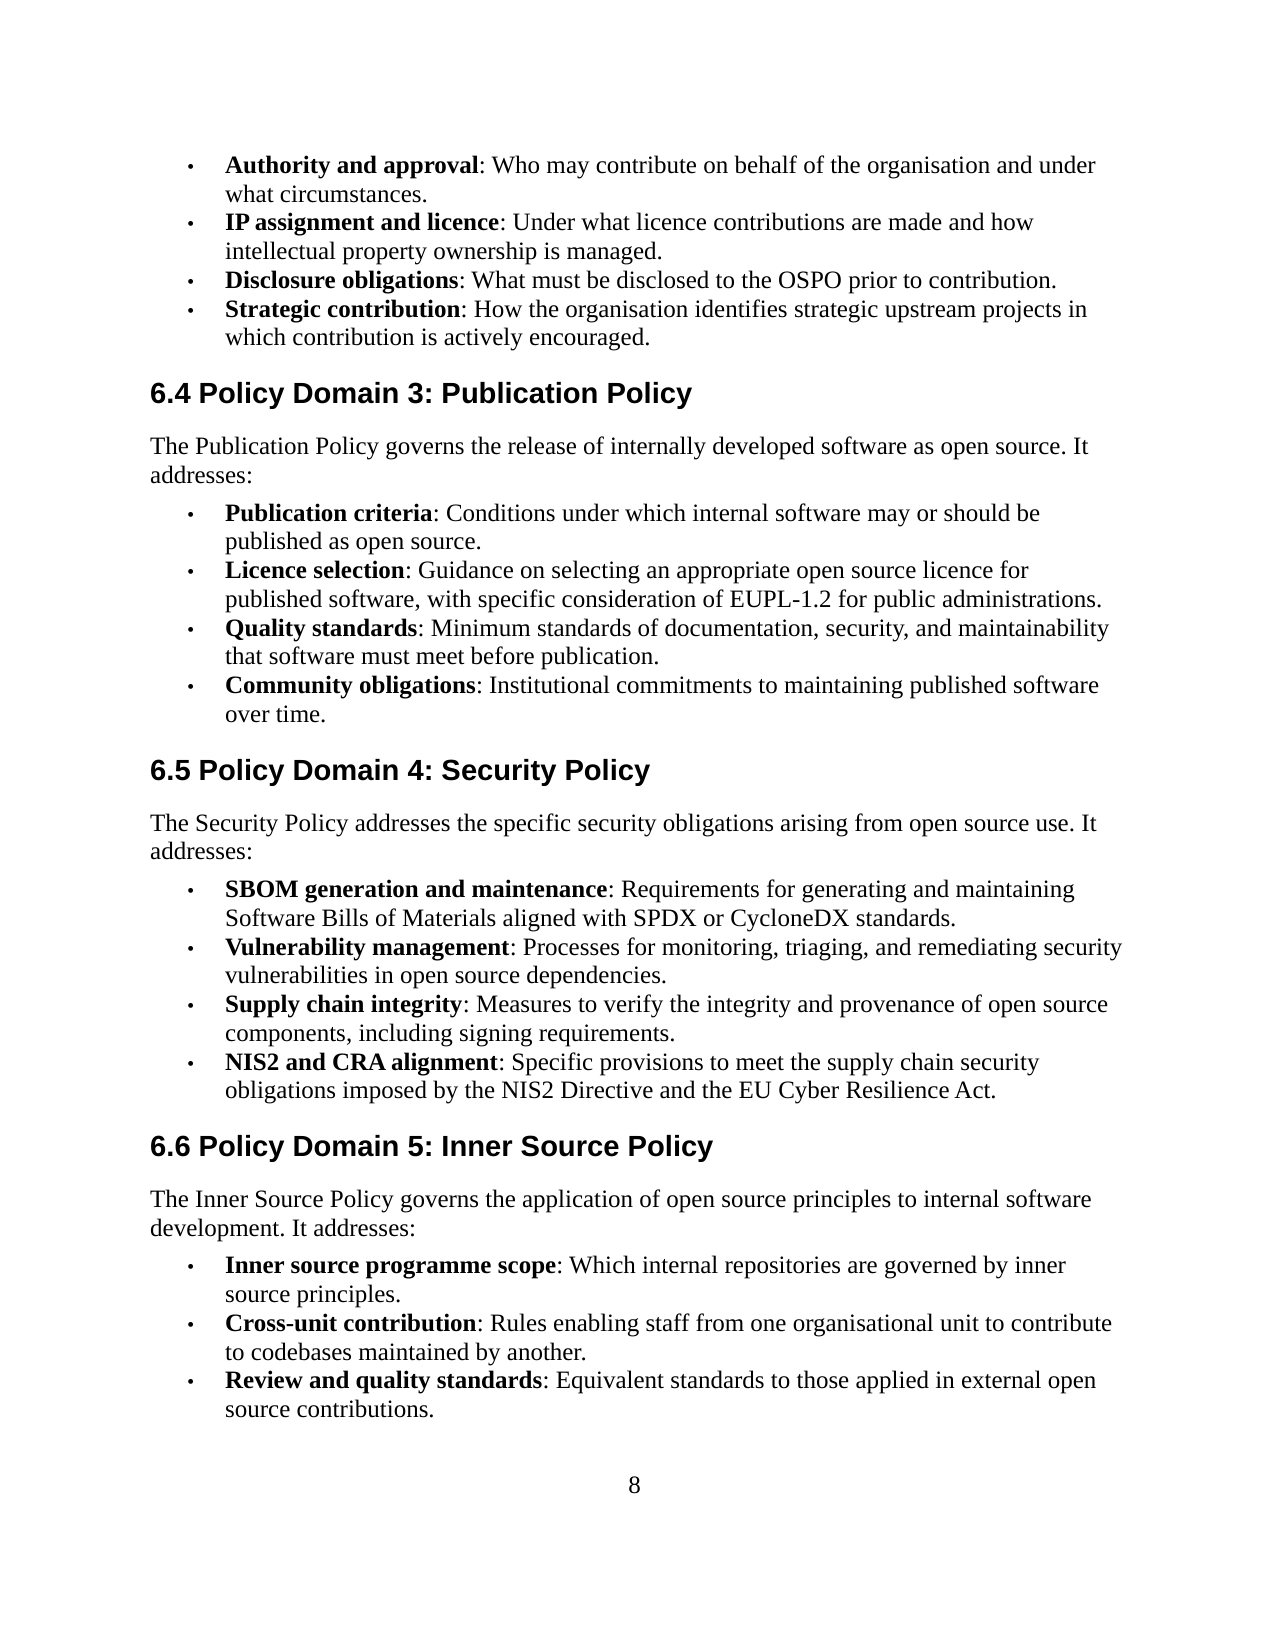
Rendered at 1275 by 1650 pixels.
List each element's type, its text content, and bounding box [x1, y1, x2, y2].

list NIS2 and CRA alignment: Specific provisions to meet the supply chain security obligations imposed by the NIS2 Directive and the EU Cyber Resilience Act. [187, 1047, 1125, 1104]
list Authority and approval: Who may contribute on behalf of the organisation and under what circumstances. [187, 150, 1125, 207]
list Review and quality standards: Equivalent standards to those applied in external open source contributions. [187, 1366, 1125, 1423]
subtitle 6.4 Policy Domain 3: Publication Policy [150, 376, 1125, 410]
text The Security Policy addresses the specific security obligations arising from open source use. It addresses: [150, 808, 1125, 865]
list Cross-unit contribution: Rules enabling staff from one organisational unit to contribute to codebases maintained by another. [187, 1308, 1125, 1366]
list Vulnerability management: Processes for monitoring, triaging, and remediating security vulnerabilities in open source dependencies. [187, 932, 1125, 989]
list IP assignment and licence: Under what licence contributions are made and how intellectual property ownership is managed. [187, 207, 1125, 265]
list Inner source programme scope: Which internal repositories are governed by inner source principles. [187, 1251, 1125, 1308]
list Quality standards: Minimum standards of documentation, security, and maintainability that software must meet before publication. [187, 613, 1125, 670]
subtitle 6.6 Policy Domain 5: Inner Source Policy [150, 1129, 1125, 1163]
list SBOM generation and maintenance: Requirements for generating and maintaining Software Bills of Materials aligned with SPDX or CycloneDX standards. [187, 874, 1125, 932]
text The Inner Source Policy governs the application of open source principles to internal software development. It addresses: [150, 1184, 1125, 1242]
subtitle 6.5 Policy Domain 4: Security Policy [150, 753, 1125, 786]
list Licence selection: Guidance on selecting an appropriate open source licence for published software, with specific consideration of EUPL-1.2 for public administrations. [187, 555, 1125, 613]
list Disclosure obligations: What must be disclosed to the OSPO prior to contribution. [187, 265, 1125, 294]
text The Publication Policy governs the release of internally developed software as open source. It addresses: [150, 431, 1125, 489]
list Strategic contribution: How the organisation identifies strategic upstream projects in which contribution is actively encouraged. [187, 294, 1125, 351]
list Publication criteria: Conditions under which internal software may or should be published as open source. [187, 498, 1125, 555]
list Supply chain integrity: Measures to verify the integrity and provenance of open source components, including signing requirements. [187, 989, 1125, 1047]
list Community obligations: Institutional commitments to maintaining published software over time. [187, 670, 1125, 728]
